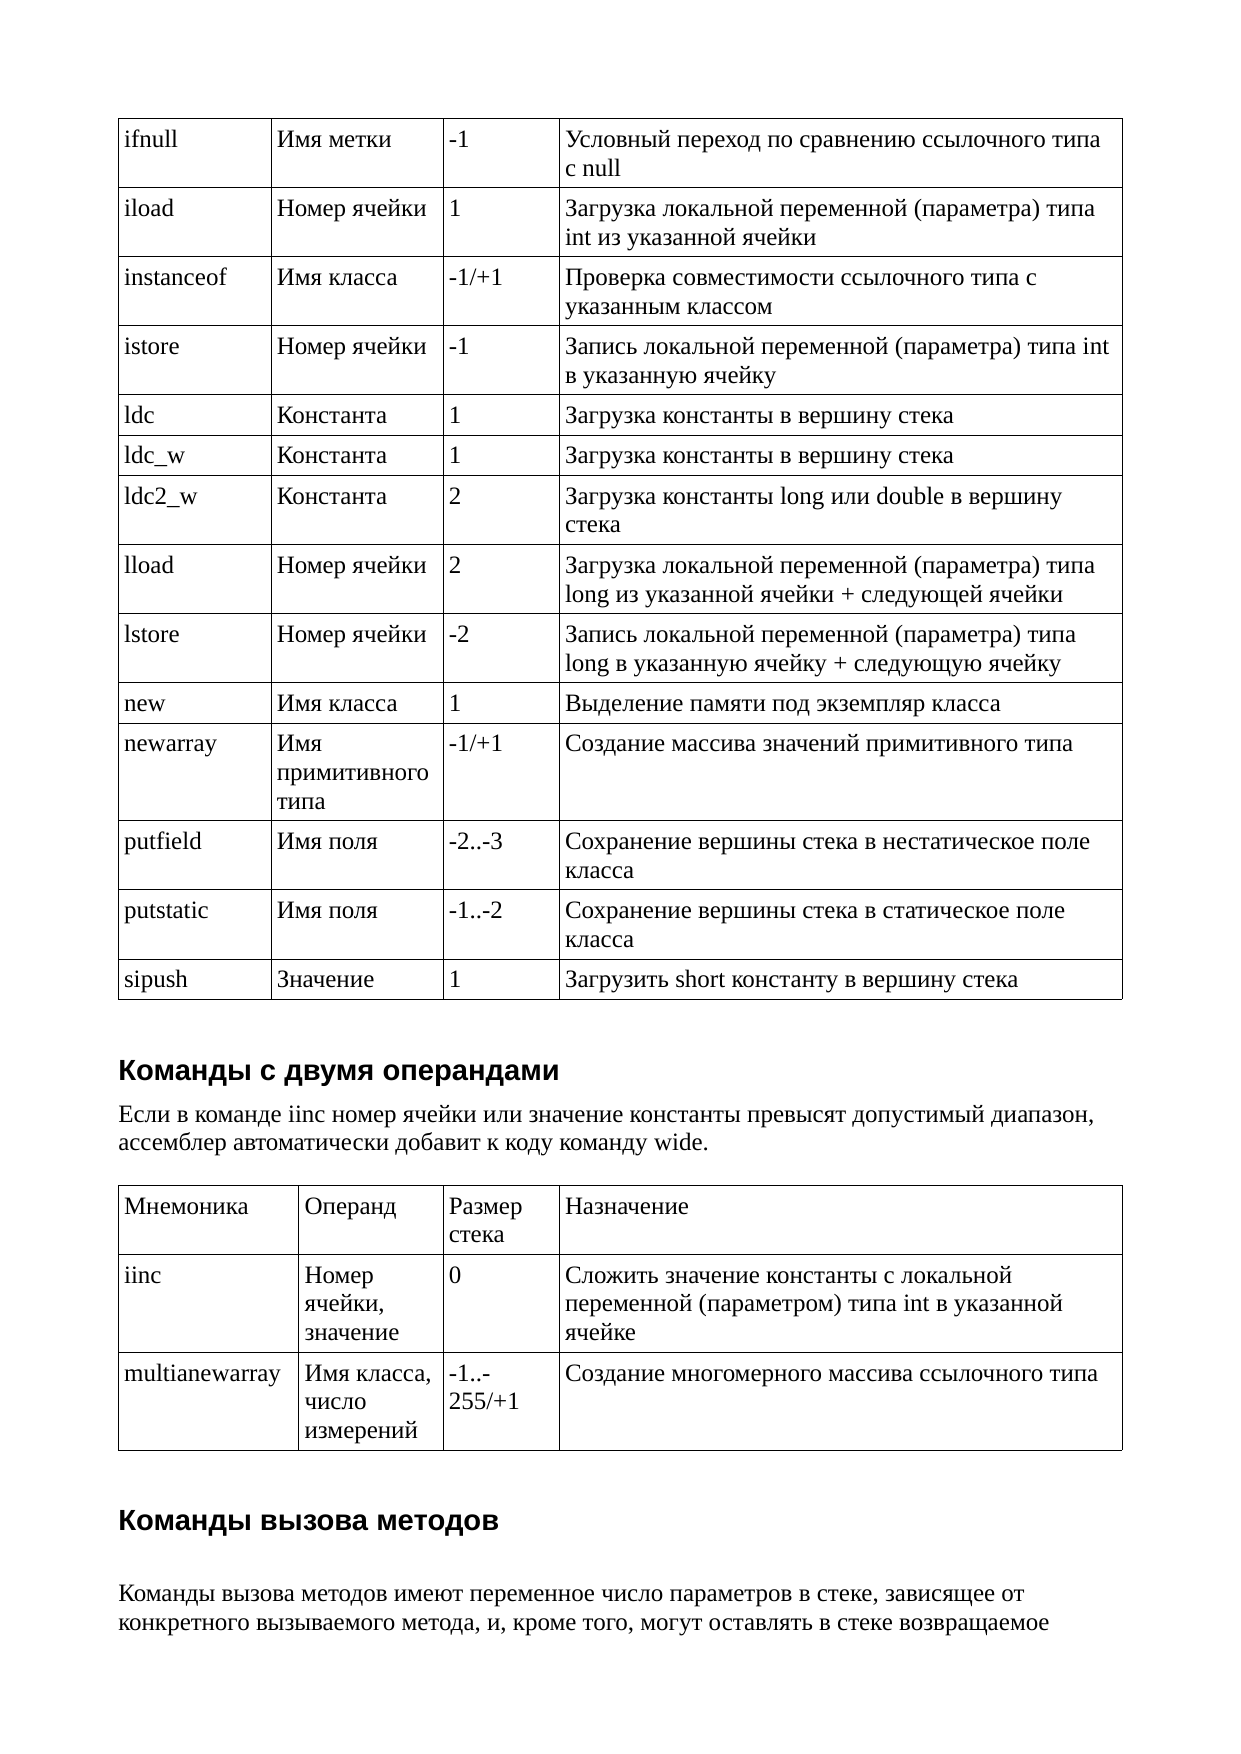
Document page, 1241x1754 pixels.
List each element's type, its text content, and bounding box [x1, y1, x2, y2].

table_cell Сохранение вершины стека в нестатическое поле класса [560, 821, 1122, 889]
table_cell multianewarray [119, 1353, 298, 1449]
table_cell lstore [119, 614, 271, 682]
table_cell 1 [444, 960, 559, 999]
table_cell putstatic [119, 890, 271, 958]
table_cell -1..-2 [444, 890, 559, 958]
table_cell 1 [444, 436, 559, 475]
table_cell 0 [444, 1255, 559, 1352]
table_cell Сохранение вершины стека в статическое поле класса [560, 890, 1122, 958]
table_cell Условный переход по сравнению ссылочного типа с null [560, 119, 1122, 187]
table_cell ifnull [119, 119, 271, 187]
table_cell ldc_w [119, 436, 271, 475]
table_cell Значение [272, 960, 443, 999]
table_cell Номер ячейки, значение [299, 1255, 443, 1352]
table_cell instanceof [119, 257, 271, 325]
table_cell Создание массива значений примитивного типа [560, 724, 1122, 820]
table_cell Запись локальной переменной (параметра) типа int в указанную ячейку [560, 326, 1122, 394]
subtitle Команды вызова методов [118, 1503, 1122, 1537]
table_cell -1..-255/+1 [444, 1353, 559, 1449]
text Если в команде iinc номер ячейки или значение константы превысят допустимый диапазон, ассемблер автоматически добавит к коду команду wide. [118, 1099, 1122, 1156]
table_cell putfield [119, 821, 271, 889]
table_header Назначение [560, 1186, 1122, 1254]
table_cell Имя класса [272, 257, 443, 325]
table_cell Загрузка константы long или double в вершину стека [560, 476, 1122, 544]
table_cell Загрузка константы в вершину стека [560, 395, 1122, 435]
table_cell Имя класса [272, 683, 443, 722]
table_cell Константа [272, 476, 443, 544]
table_cell Номер ячейки [272, 188, 443, 256]
table_cell ldc [119, 395, 271, 435]
table_cell Имя класса, число измерений [299, 1353, 443, 1449]
table_header Мнемоника [119, 1186, 298, 1254]
table_cell 1 [444, 395, 559, 435]
table_cell Выделение памяти под экземпляр класса [560, 683, 1122, 722]
table_cell Константа [272, 436, 443, 475]
text Команды вызова методов имеют переменное число параметров в стеке, зависящее от конкретного вызываемого метода, и, кроме того, могут оставлять в стеке возвращаемое [118, 1578, 1122, 1636]
table_cell iload [119, 188, 271, 256]
table_cell Имя поля [272, 821, 443, 889]
table_cell Номер ячейки [272, 326, 443, 394]
table_cell 2 [444, 545, 559, 613]
table_cell -2 [444, 614, 559, 682]
table_header Размер стека [444, 1186, 559, 1254]
table_cell 1 [444, 188, 559, 256]
table_cell -1 [444, 326, 559, 394]
table_cell Имя примитивного типа [272, 724, 443, 820]
table_cell Сложить значение константы с локальной переменной (параметром) типа int в указанной ячейке [560, 1255, 1122, 1352]
table_cell Загрузить short константу в вершину стека [560, 960, 1122, 999]
table_cell -1/+1 [444, 257, 559, 325]
table_cell lload [119, 545, 271, 613]
table_cell iinc [119, 1255, 298, 1352]
table_cell -1 [444, 119, 559, 187]
table_cell Проверка совместимости ссылочного типа с указанным классом [560, 257, 1122, 325]
table_cell Номер ячейки [272, 614, 443, 682]
table_cell new [119, 683, 271, 722]
table_cell Загрузка локальной переменной (параметра) типа long из указанной ячейки + следующей ячейки [560, 545, 1122, 613]
table_cell Имя метки [272, 119, 443, 187]
table_cell Запись локальной переменной (параметра) типа long в указанную ячейку + следующую ячейку [560, 614, 1122, 682]
table_cell Создание многомерного массива ссылочного типа [560, 1353, 1122, 1449]
table_header Операнд [299, 1186, 443, 1254]
table_cell Загрузка локальной переменной (параметра) типа int из указанной ячейки [560, 188, 1122, 256]
table_cell Номер ячейки [272, 545, 443, 613]
table_cell 1 [444, 683, 559, 722]
table_cell 2 [444, 476, 559, 544]
table_cell newarray [119, 724, 271, 820]
table_cell Константа [272, 395, 443, 435]
table_cell -2..-3 [444, 821, 559, 889]
table_cell sipush [119, 960, 271, 999]
table_cell Имя поля [272, 890, 443, 958]
table_cell -1/+1 [444, 724, 559, 820]
table_cell istore [119, 326, 271, 394]
table_cell ldc2_w [119, 476, 271, 544]
subtitle Команды с двумя операндами [118, 1053, 1122, 1086]
table_cell Загрузка константы в вершину стека [560, 436, 1122, 475]
